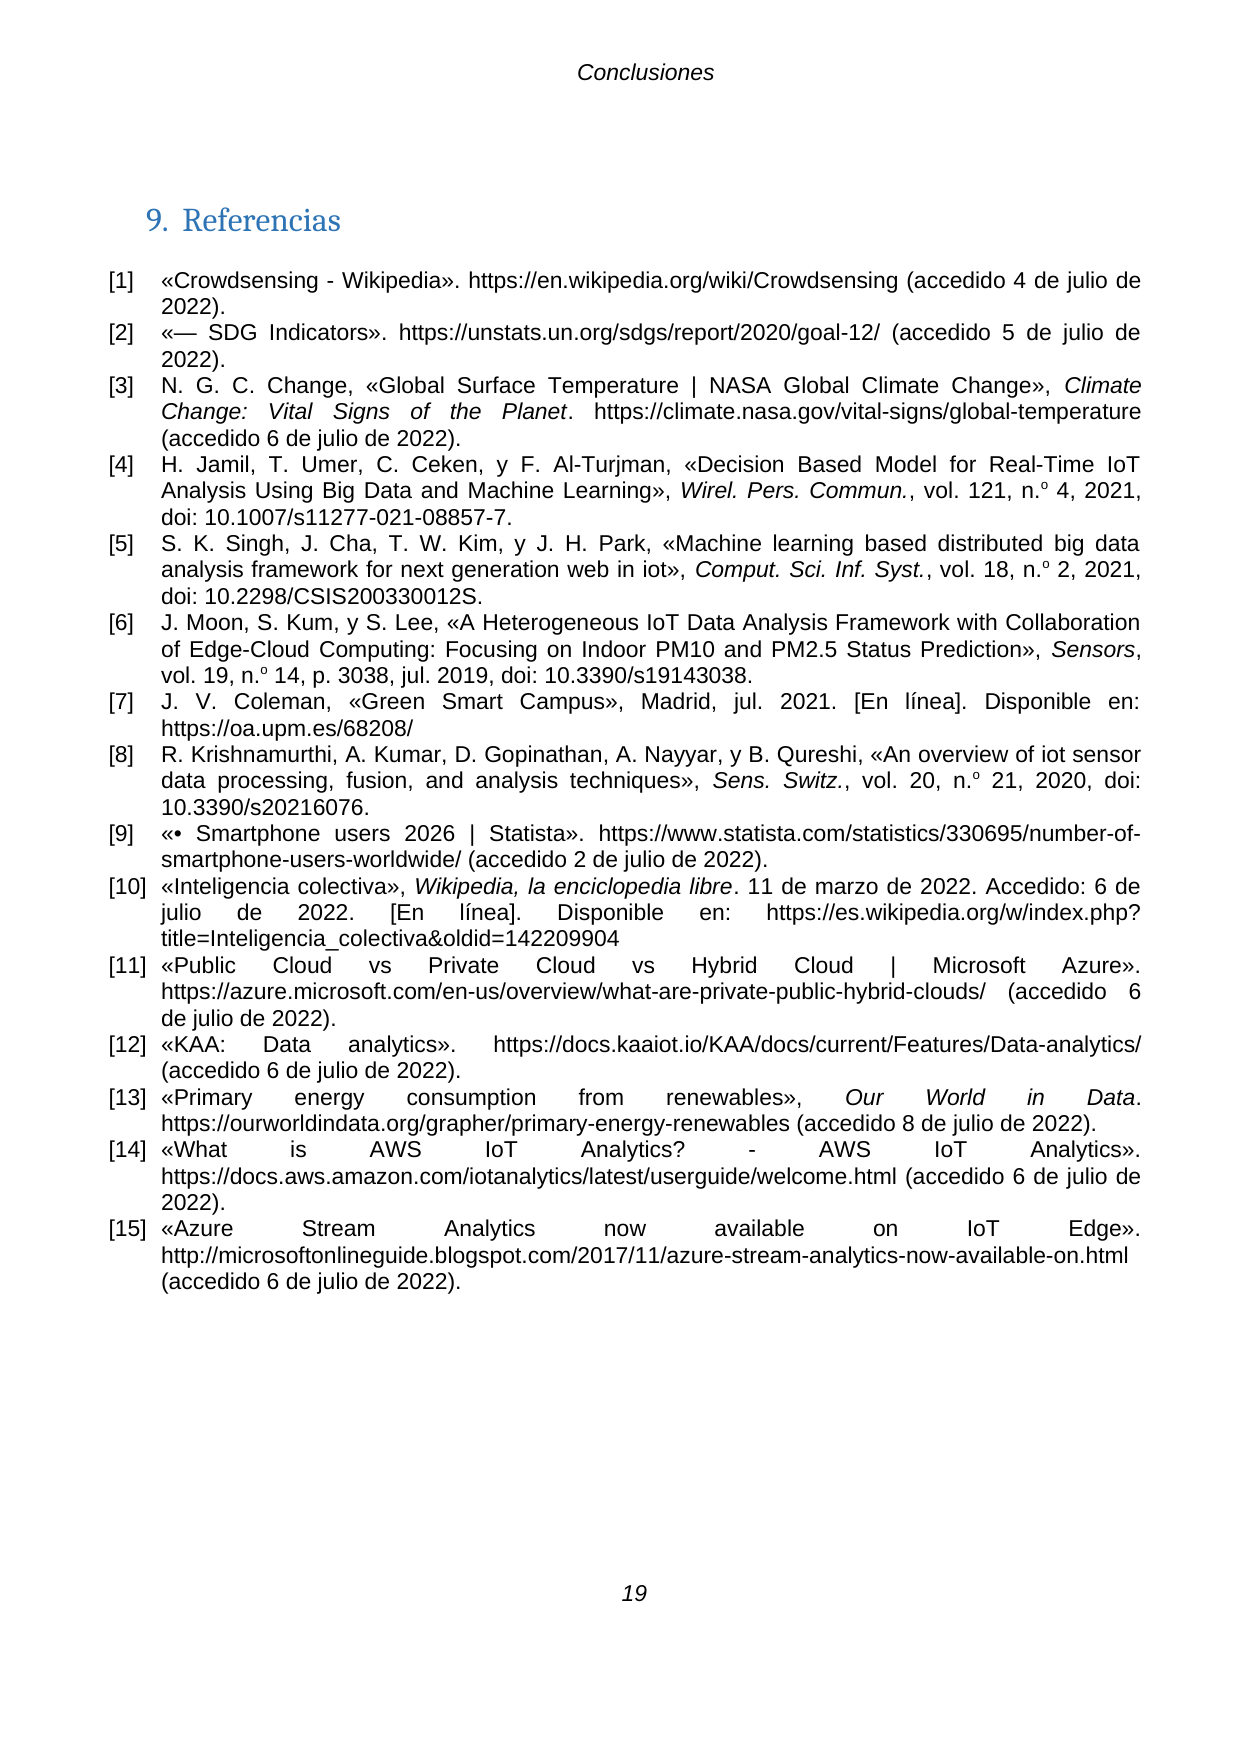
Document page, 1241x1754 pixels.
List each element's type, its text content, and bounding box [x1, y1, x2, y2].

text [3] N. G. C. Change, «Global Surface Temperature | NASA Global Climate Change», Climate Change: Vital Signs of the Planet. https://climate.nasa.gov/vital-signs/global-temperature (accedido 6 de julio de 2022). [108, 372, 1142, 451]
text [4] H. Jamil, T. Umer, C. Ceken, y F. Al-Turjman, «Decision Based Model for Real-Time IoT Analysis Using Big Data and Machine Learning», Wirel. Pers. Commun., vol. 121, n.o 4, 2021, doi: 10.1007/s11277-021-08857-7. [108, 451, 1142, 530]
text [15] «Azure Stream Analytics now available on IoT Edge». http://microsoftonlineguide.blogspot.com/2017/11/azure-stream-analytics-now-available-on.html (accedido 6 de julio de 2022). [108, 1215, 1142, 1294]
subtitle Referencias [146, 202, 1142, 240]
text [12] «KAA: Data analytics». https://docs.kaaiot.io/KAA/docs/current/Features/Data-analytics/ (accedido 6 de julio de 2022). [108, 1031, 1142, 1083]
text [1] «Crowdsensing - Wikipedia». https://en.wikipedia.org/wiki/Crowdsensing (accedido 4 de julio de 2022). [108, 267, 1142, 319]
text [14] «What is AWS IoT Analytics? - AWS IoT Analytics». https://docs.aws.amazon.com/iotanalytics/latest/userguide/welcome.html (accedido 6 de julio de 2022). [108, 1136, 1142, 1215]
text [6] J. Moon, S. Kum, y S. Lee, «A Heterogeneous IoT Data Analysis Framework with Collaboration of Edge-Cloud Computing: Focusing on Indoor PM10 and PM2.5 Status Prediction», Sensors, vol. 19, n.o 14, p. 3038, jul. 2019, doi: 10.3390/s19143038. [108, 609, 1142, 688]
text [7] J. V. Coleman, «Green Smart Campus», Madrid, jul. 2021. [En línea]. Disponible en: https://oa.upm.es/68208/ [108, 688, 1142, 741]
text [10] «Inteligencia colectiva», Wikipedia, la enciclopedia libre. 11 de marzo de 2022. Accedido: 6 de julio de 2022. [En línea]. Disponible en: https://es.wikipedia.org/w/index.php?title=Inteligencia_colectiva&oldid=142209904 [108, 873, 1142, 952]
text [5] S. K. Singh, J. Cha, T. W. Kim, y J. H. Park, «Machine learning based distributed big data analysis framework for next generation web in iot», Comput. Sci. Inf. Syst., vol. 18, n.o 2, 2021, doi: 10.2298/CSIS200330012S. [108, 530, 1142, 609]
text [11] «Public Cloud vs Private Cloud vs Hybrid Cloud | Microsoft Azure». https://azure.microsoft.com/en-us/overview/what-are-private-public-hybrid-clouds/ (accedido 6 de julio de 2022). [108, 952, 1142, 1031]
text [2] «— SDG Indicators». https://unstats.un.org/sdgs/report/2020/goal-12/ (accedido 5 de julio de 2022). [108, 319, 1142, 372]
text [13] «Primary energy consumption from renewables», Our World in Data. https://ourworldindata.org/grapher/primary-energy-renewables (accedido 8 de julio de 2022). [108, 1083, 1142, 1136]
text [8] R. Krishnamurthi, A. Kumar, D. Gopinathan, A. Nayyar, y B. Qureshi, «An overview of iot sensor data processing, fusion, and analysis techniques», Sens. Switz., vol. 20, n.o 21, 2020, doi: 10.3390/s20216076. [108, 741, 1142, 820]
text [9] «• Smartphone users 2026 | Statista». https://www.statista.com/statistics/330695/number-of-smartphone-users-worldwide/ (accedido 2 de julio de 2022). [108, 820, 1142, 873]
